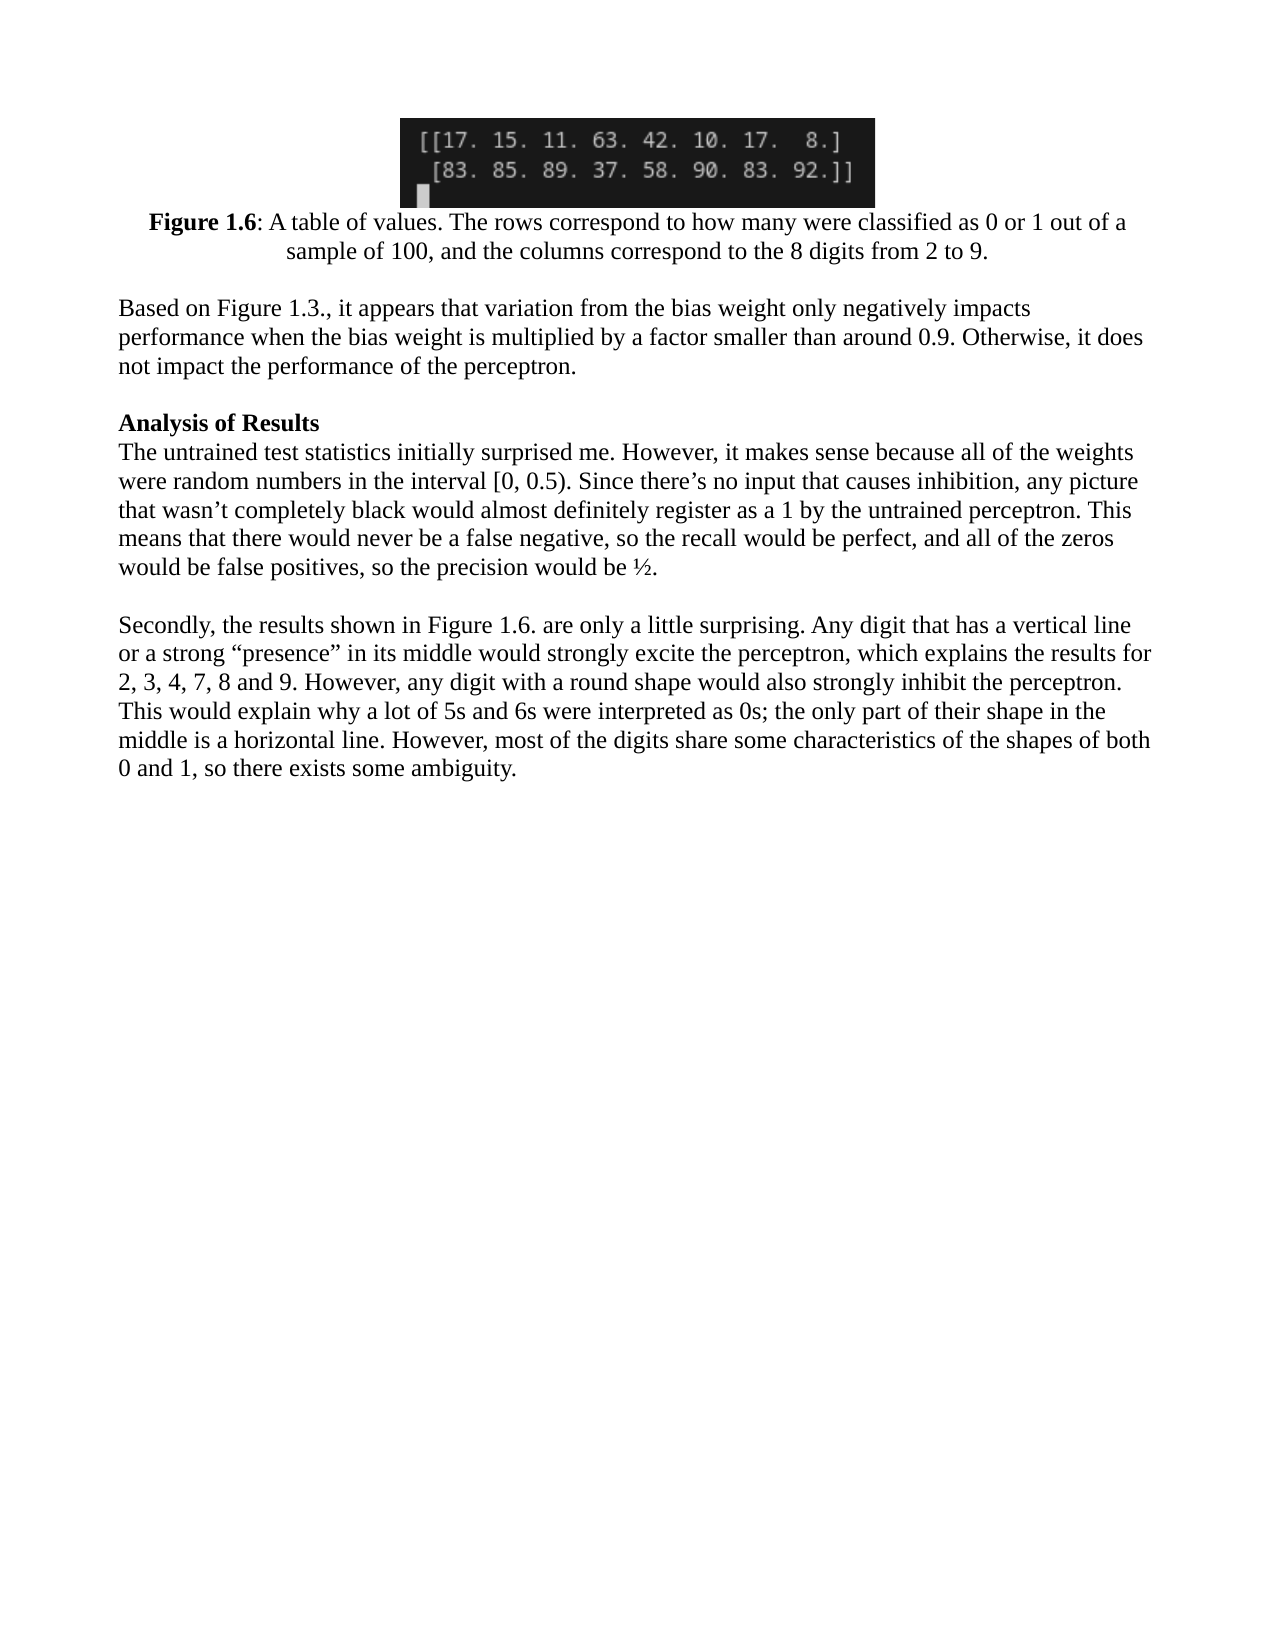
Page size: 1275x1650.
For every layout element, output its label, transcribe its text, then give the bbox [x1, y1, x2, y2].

text The untrained test statistics initially surprised me. However, it makes sense because all of the weights were random numbers in the interval [0, 0.5). Since there’s no input that causes inhibition, any picture that wasn’t completely black would almost definitely register as a 1 by the untrained perceptron. This means that there would never be a false negative, so the recall would be perfect, and all of the zeros would be false positives, so the precision would be ½. [118, 437, 1157, 581]
text Based on Figure 1.3., it appears that variation from the bias weight only negatively impacts performance when the bias weight is multiplied by a factor smaller than around 0.9. Otherwise, it does not impact the performance of the perceptron. [118, 293, 1157, 380]
text Figure 1.6: A table of values. The rows correspond to how many were classified as 0 or 1 out of a sample of 100, and the columns correspond to the 8 digits from 2 to 9. [118, 207, 1157, 265]
text Secondly, the results shown in Figure 1.6. are only a little surprising. Any digit that has a vertical line or a strong “presence” in its middle would strongly excite the perceptron, which explains the results for 2, 3, 4, 7, 8 and 9. However, any digit with a round shape would also strongly inhibit the perceptron. This would explain why a lot of 5s and 6s were interpreted as 0s; the only part of their shape in the middle is a horizontal line. However, most of the digits share some characteristics of the shapes of both 0 and 1, so there exists some ambiguity. [118, 610, 1157, 782]
text Analysis of Results [118, 408, 1157, 437]
picture [400, 118, 876, 208]
